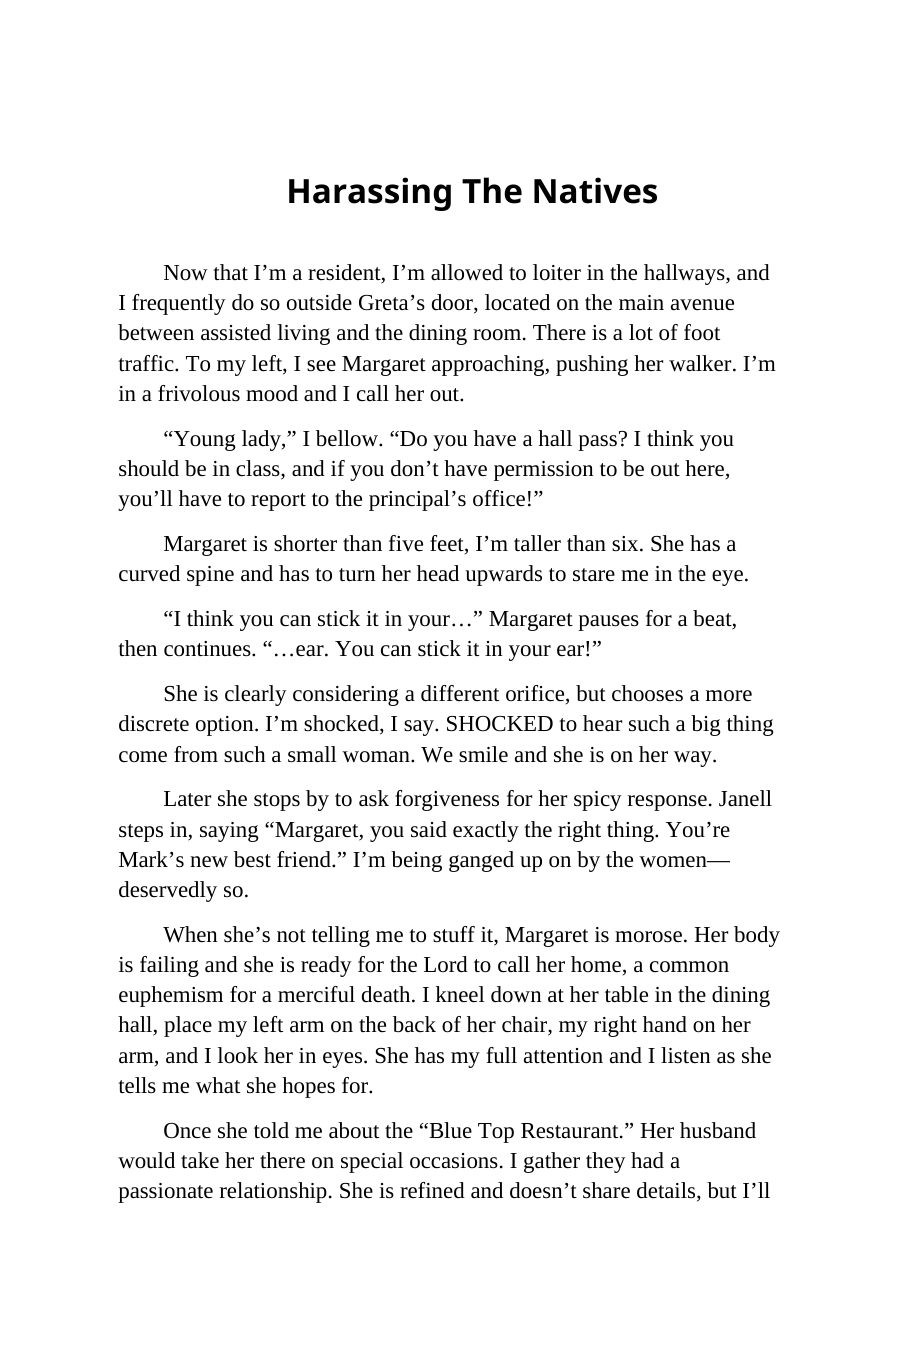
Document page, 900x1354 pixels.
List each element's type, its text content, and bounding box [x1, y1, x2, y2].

text She is clearly considering a different orifice, but chooses a more discrete option. I’m shocked, I say. SHOCKED to hear such a big thing come from such a small woman. We smile and she is on her way. [118, 680, 782, 767]
text Later she stops by to ask forgiveness for her spicy response. Janell steps in, saying “Margaret, you said exactly the right thing. You’re Mark’s new best friend.” I’m being ganged up on by the women—deservedly so. [118, 785, 782, 902]
text Now that I’m a resident, I’m allowed to loiter in the hallways, and I frequently do so outside Greta’s door, located on the main avenue between assisted living and the dining room. There is a lot of foot traffic. To my left, I see Margaret approaching, pushing her walker. I’m in a frivolous mood and I call her out. [118, 259, 782, 406]
text Once she told me about the “Blue Top Restaurant.” Her husband would take her there on special occasions. I gather they had a passionate relationship. She is refined and doesn’t share details, but I’ll [118, 1117, 782, 1203]
text “Young lady,” I bellow. “Do you have a hall pass? I think you should be in class, and if you don’t have permission to be out here, you’ll have to report to the principal’s office!” [118, 425, 782, 512]
text Margaret is shorter than five feet, I’m taller than six. She has a curved spine and has to turn her head upwards to stare me in the eye. [118, 530, 782, 587]
text When she’s not telling me to stuff it, Margaret is morose. Her body is failing and she is ready for the Lord to call her home, a common euphemism for a merciful death. I kneel down at her table in the dining hall, place my left arm on the back of her chair, my right hand on her arm, and I look her in eyes. She has my full attention and I listen as she tells me what she hopes for. [118, 921, 782, 1098]
subtitle Harassing The Natives [118, 168, 782, 213]
text “I think you can stick it in your…” Margaret pauses for a beat, then continues. “…ear. You can stick it in your ear!” [118, 605, 782, 662]
